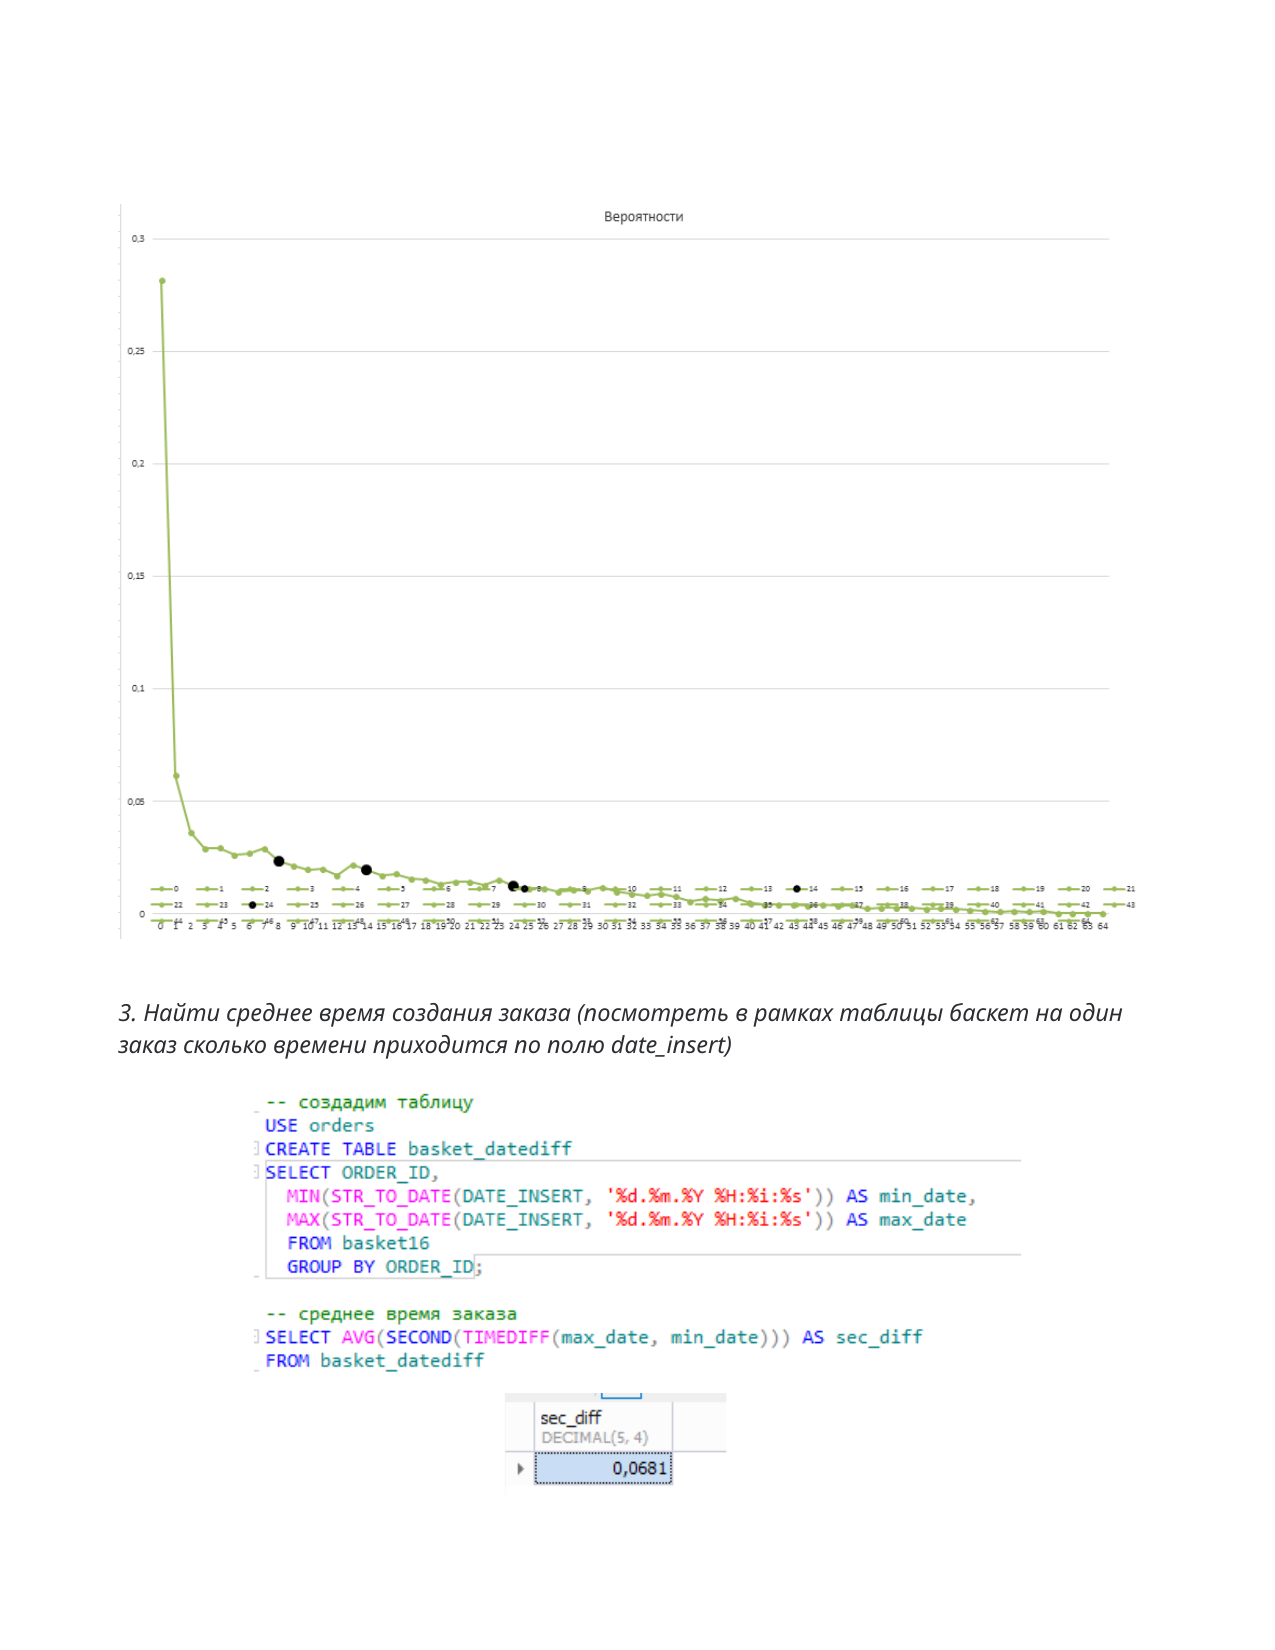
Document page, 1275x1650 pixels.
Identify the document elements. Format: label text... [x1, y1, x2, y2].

text 3. Найти среднее время создания заказа (посмотреть в рамках таблицы баскет на один заказ сколько времени приходится по полю date_insert) [118, 996, 1157, 1060]
picture [253, 1088, 1022, 1375]
picture [504, 1393, 727, 1495]
picture [118, 204, 1157, 939]
